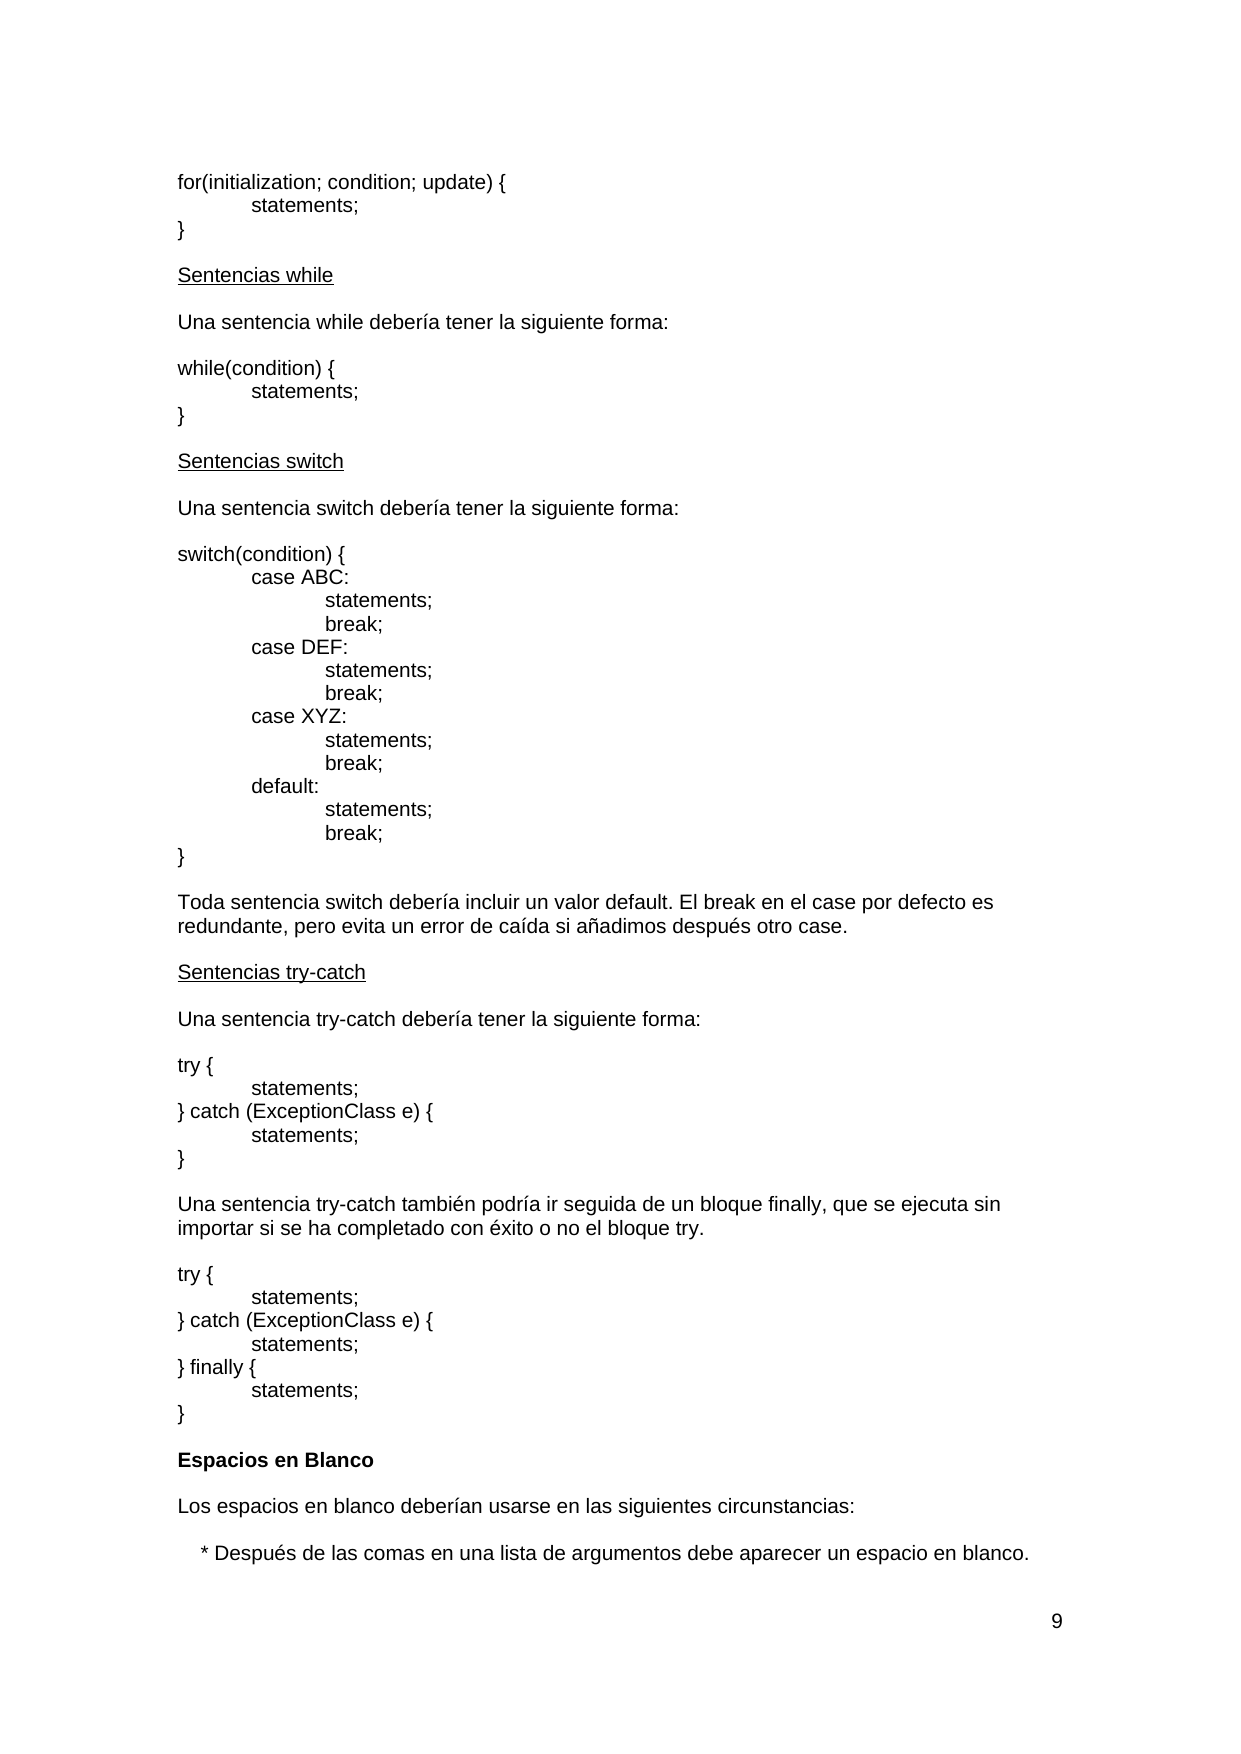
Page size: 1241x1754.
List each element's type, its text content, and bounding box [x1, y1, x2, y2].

text } finally { [177, 1356, 1063, 1379]
text case DEF: [177, 635, 1063, 659]
text Una sentencia try-catch debería tener la siguiente forma: [177, 1007, 1063, 1030]
text } [177, 844, 1063, 868]
text } [177, 1402, 1063, 1425]
text break; [177, 752, 1063, 775]
text case ABC: [177, 566, 1063, 589]
text statements; [177, 1123, 1063, 1146]
text switch(condition) { [177, 542, 1063, 566]
text statements; [177, 589, 1063, 612]
text } [177, 1146, 1063, 1170]
text statements; [177, 728, 1063, 752]
text Sentencias switch [177, 449, 1063, 473]
text statements; [177, 798, 1063, 821]
text break; [177, 682, 1063, 705]
text default: [177, 775, 1063, 798]
text statements; [177, 1286, 1063, 1309]
text Una sentencia switch debería tener la siguiente forma: [177, 496, 1063, 519]
text statements; [177, 194, 1063, 217]
text break; [177, 612, 1063, 635]
text Toda sentencia switch debería incluir un valor default. El break en el case por defecto es redundante, pero evita un error de caída si añadimos después otro case. [177, 891, 1063, 937]
text } [177, 217, 1063, 241]
text Los espacios en blanco deberían usarse en las siguientes circunstancias: [177, 1495, 1063, 1518]
text break; [177, 821, 1063, 844]
text Espacios en Blanco [177, 1448, 1063, 1472]
text } catch (ExceptionClass e) { [177, 1100, 1063, 1123]
text Sentencias try-catch [177, 961, 1063, 984]
text try { [177, 1053, 1063, 1077]
text Sentencias while [177, 264, 1063, 287]
text } catch (ExceptionClass e) { [177, 1309, 1063, 1332]
text Una sentencia while debería tener la siguiente forma: [177, 310, 1063, 333]
text Una sentencia try-catch también podría ir seguida de un bloque finally, que se ejecuta sin importar si se ha completado con éxito o no el bloque try. [177, 1193, 1063, 1239]
text statements; [177, 1379, 1063, 1402]
text statements; [177, 659, 1063, 682]
text statements; [177, 1332, 1063, 1356]
text statements; [177, 380, 1063, 403]
text statements; [177, 1077, 1063, 1100]
text * Después de las comas en una lista de argumentos debe aparecer un espacio en blanco. [177, 1541, 1063, 1564]
text } [177, 403, 1063, 426]
text try { [177, 1263, 1063, 1286]
text case XYZ: [177, 705, 1063, 728]
text while(condition) { [177, 357, 1063, 380]
text for(initialization; condition; update) { [177, 171, 1063, 194]
